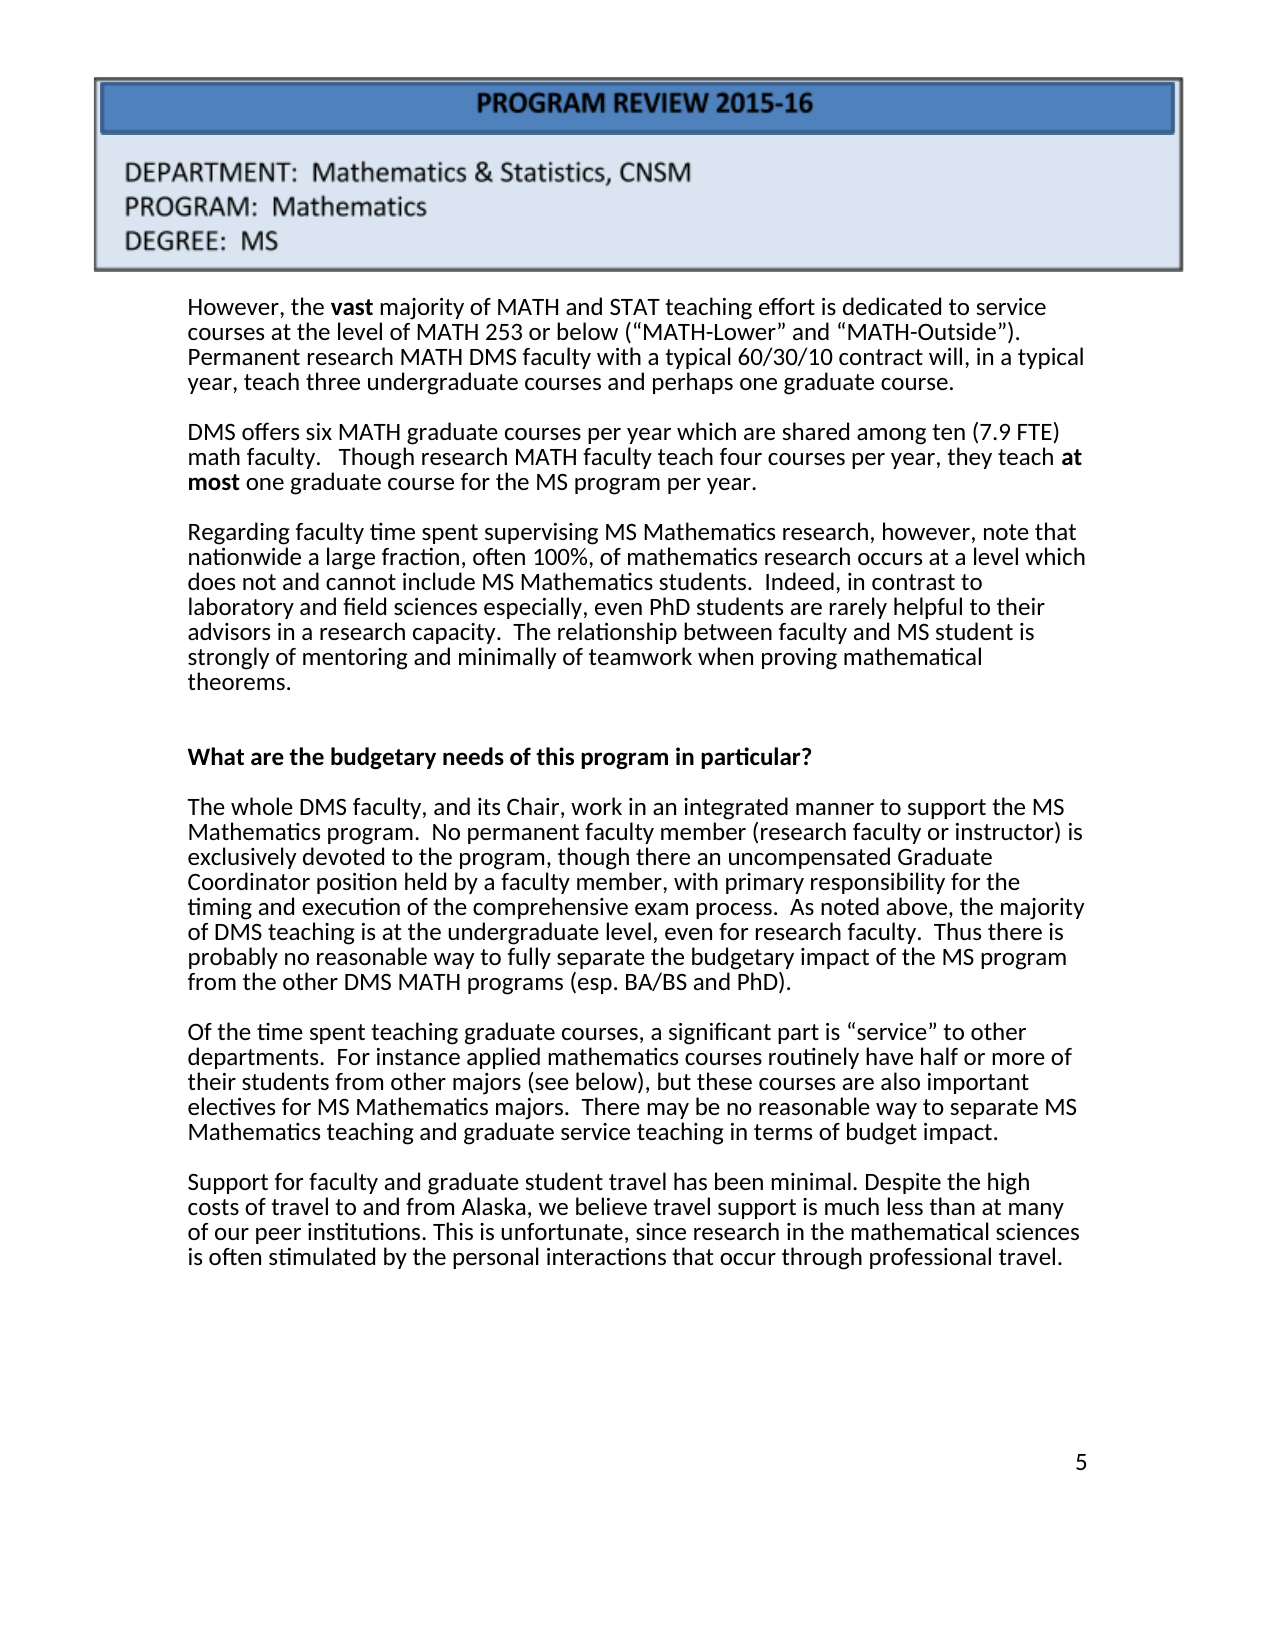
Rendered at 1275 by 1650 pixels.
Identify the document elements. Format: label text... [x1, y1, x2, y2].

text Support for faculty and graduate student travel has been minimal. Despite the high costs of travel to and from Alaska, we believe travel support is much less than at many of our peer institutions. This is unfortunate, since research in the mathematical sciences is often stimulated by the personal interactions that occur through professional travel. [187, 1172, 1087, 1272]
list What are the budgetary needs of this program in particular? [187, 747, 1087, 772]
picture [93, 77, 1184, 272]
list DMS offers six MATH graduate courses per year which are shared among ten (7.9 FTE) math faculty. Though research MATH faculty teach four courses per year, they teach at most one graduate course for the MS program per year. [187, 422, 1087, 497]
list The whole DMS faculty, and its Chair, work in an integrated manner to support the MS Mathematics program. No permanent faculty member (research faculty or instructor) is exclusively devoted to the program, though there an uncompensated Graduate Coordinator position held by a faculty member, with primary responsibility for the timing and execution of the comprehensive exam process. As noted above, the majority of DMS teaching is at the undergraduate level, even for research faculty. Thus there is probably no reasonable way to fully separate the budgetary impact of the MS program from the other DMS MATH programs (esp. BA/BS and PhD). [187, 797, 1087, 997]
list Of the time spent teaching graduate courses, a significant part is “service” to other departments. For instance applied mathematics courses routinely have half or more of their students from other majors (see below), but these courses are also important electives for MS Mathematics majors. There may be no reasonable way to separate MS Mathematics teaching and graduate service teaching in terms of budget impact. [187, 1022, 1087, 1147]
text Regarding faculty time spent supervising MS Mathematics research, however, note that nationwide a large fraction, often 100%, of mathematics research occurs at a level which does not and cannot include MS Mathematics students. Indeed, in contrast to laboratory and field sciences especially, even PhD students are rarely helpful to their advisors in a research capacity. The relationship between faculty and MS student is strongly of mentoring and minimally of teamwork when proving mathematical theorems. [187, 522, 1087, 697]
list However, the vast majority of MATH and STAT teaching effort is dedicated to service courses at the level of MATH 253 or below (“MATH-Lower” and “MATH-Outside”). Permanent research MATH DMS faculty with a typical 60/30/10 contract will, in a typical year, teach three undergraduate courses and perhaps one graduate course. [187, 297, 1087, 397]
